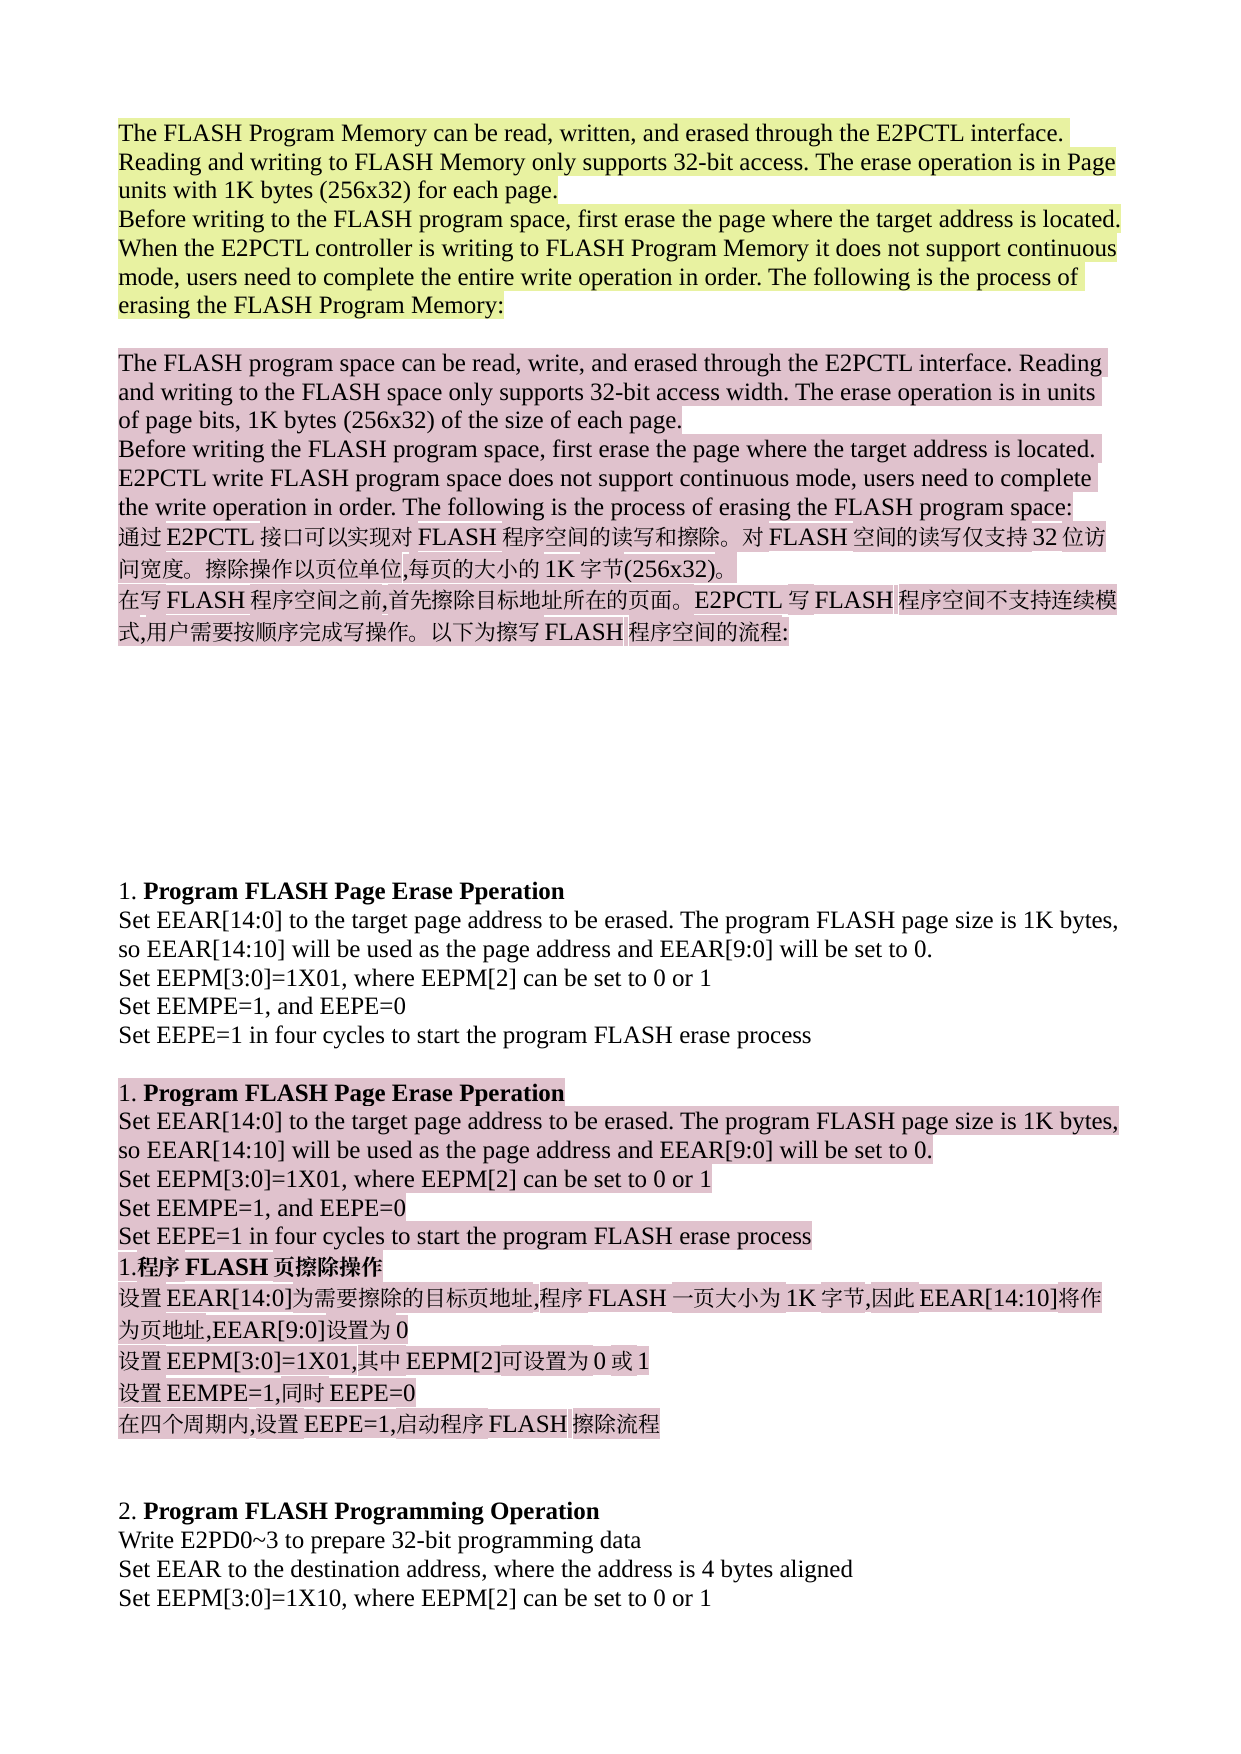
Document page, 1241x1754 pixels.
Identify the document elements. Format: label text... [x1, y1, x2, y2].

text 2. Program FLASH Programming Operation [118, 1496, 1122, 1525]
text 设置EEMPE=1,同时EEPE=0 [118, 1376, 1122, 1407]
text 1. Program FLASH Page Erase Pperation Set EEAR[14:0] to the target page address to be erased. The program FLASH page size is 1K bytes, so EEAR[14:10] will be used as the page address and EEAR[9:0] will be set to 0. Set EEPM[3:0]=1X01, where EEPM[2] can be set to 0 or 1 Set EEMPE=1, and EEPE=0 Set EEPE=1 in four cycles to start the program FLASH erase process [118, 876, 1122, 1049]
text The FLASH program space can be read, write, and erased through the E2PCTL interface. Reading and writing to the FLASH space only supports 32-bit access width. The erase operation is in units of page bits, 1K bytes (256x32) of the size of each page. [118, 348, 1122, 434]
text Set EEPM[3:0]=1X10, where EEPM[2] can be set to 0 or 1 [118, 1583, 1122, 1611]
text 在四个周期内,设置EEPE=1,启动程序FLASH擦除流程 [118, 1407, 1122, 1439]
text 设置EEPM[3:0]=1X01,其中EEPM[2]可设置为0或1 [118, 1344, 1122, 1376]
text The FLASH Program Memory can be read, written, and erased through the E2PCTL interface. Reading and writing to FLASH Memory only supports 32-bit access. The erase operation is in Page units with 1K bytes (256x32) for each page. [118, 118, 1122, 204]
text 通过E2PCTL接口可以实现对FLASH程序空间的读写和擦除。对FLASH空间的读写仅支持32位访问宽度。擦除操作以页位单位,每页的大小的1K字节(256x32)。 [118, 521, 1122, 583]
text Before writing the FLASH program space, first erase the page where the target address is located. E2PCTL write FLASH program space does not support continuous mode, users need to complete the write operation in order. The following is the process of erasing the FLASH program space: [118, 434, 1122, 521]
text 在写FLASH程序空间之前,首先擦除目标地址所在的页面。E2PCTL写FLASH程序空间不支持连续模式,用户需要按顺序完成写操作。以下为擦写FLASH程序空间的流程: [118, 583, 1122, 646]
text 1.程序FLASH页擦除操作 [118, 1250, 1122, 1282]
text 设置EEAR[14:0]为需要擦除的目标页地址,程序FLASH一页大小为1K字节,因此EEAR[14:10]将作为页地址,EEAR[9:0]设置为0 [118, 1282, 1122, 1344]
text Write E2PD0~3 to prepare 32-bit programming data [118, 1525, 1122, 1554]
text Before writing to the FLASH program space, first erase the page where the target address is located. When the E2PCTL controller is writing to FLASH Program Memory it does not support continuous mode, users need to complete the entire write operation in order. The following is the process of erasing the FLASH Program Memory: [118, 204, 1122, 319]
text Set EEAR to the destination address, where the address is 4 bytes aligned [118, 1554, 1122, 1583]
text 1. Program FLASH Page Erase Pperation Set EEAR[14:0] to the target page address to be erased. The program FLASH page size is 1K bytes, so EEAR[14:10] will be used as the page address and EEAR[9:0] will be set to 0. Set EEPM[3:0]=1X01, where EEPM[2] can be set to 0 or 1 Set EEMPE=1, and EEPE=0 Set EEPE=1 in four cycles to start the program FLASH erase process [118, 1078, 1122, 1250]
